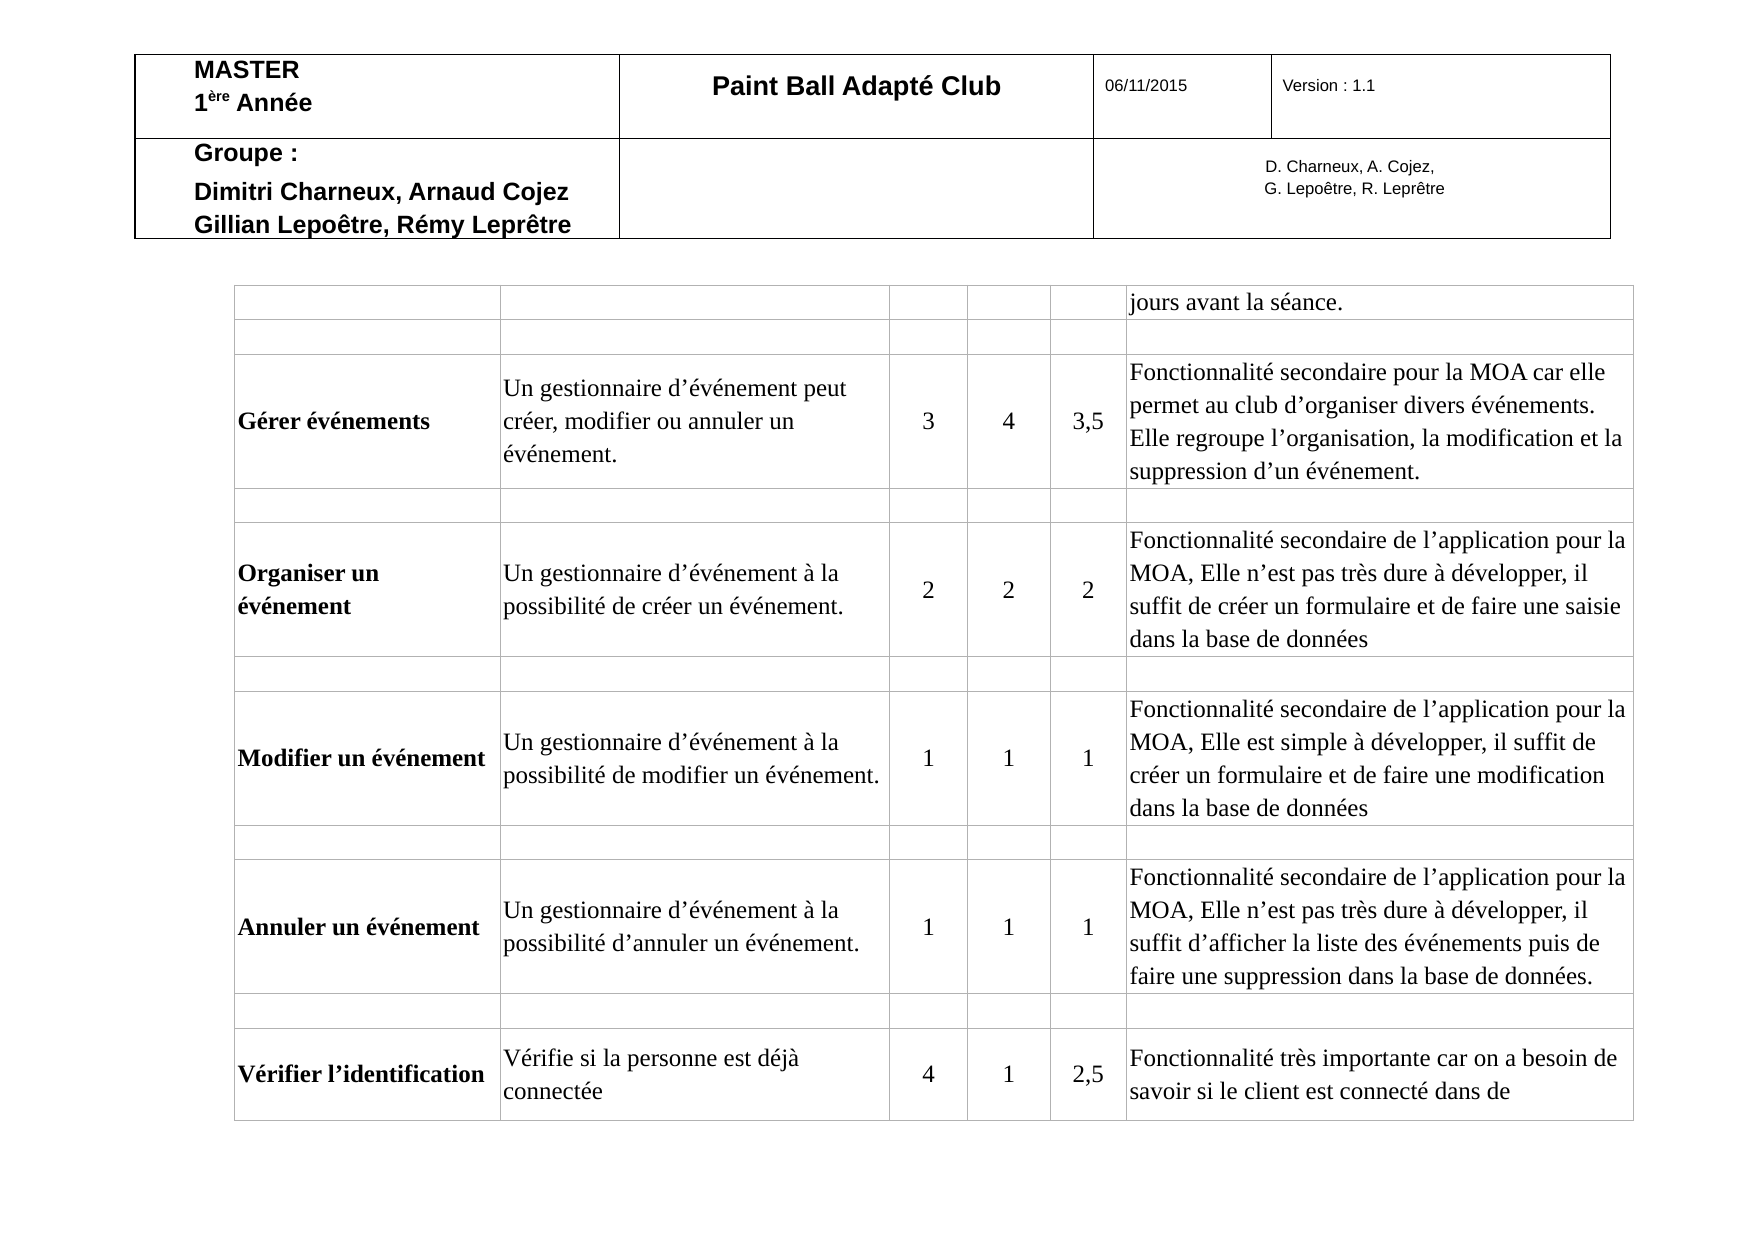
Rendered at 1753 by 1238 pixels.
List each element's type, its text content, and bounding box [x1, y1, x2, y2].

table_cell [1127, 994, 1633, 1028]
table_cell Fonctionnalité secondaire de l’application pour la MOA, Elle est simple à développer, il suffit de créer un formulaire et de faire une modification dans la base de données [1127, 692, 1633, 824]
table_cell 1 [890, 692, 967, 824]
table_cell 3 [890, 355, 967, 488]
table_cell [890, 657, 967, 691]
table_cell [1051, 489, 1126, 522]
table_cell 3,5 [1051, 355, 1126, 488]
table_cell [1127, 657, 1633, 691]
table_cell 1 [968, 692, 1050, 824]
table_cell 1 [1051, 860, 1126, 993]
table_cell 1 [1051, 692, 1126, 824]
table_cell [968, 489, 1050, 522]
table_cell [235, 657, 500, 691]
table_cell [1051, 994, 1126, 1028]
table_cell 4 [968, 355, 1050, 488]
table_cell Fonctionnalité secondaire de l’application pour la MOA, Elle n’est pas très dure à développer, il suffit d’afficher la liste des événements puis de faire une suppression dans la base de données. [1127, 860, 1633, 993]
table_cell [501, 657, 889, 691]
table_cell [1127, 320, 1633, 354]
table_cell Organiser un événement [235, 523, 500, 656]
table_cell 2 [890, 523, 967, 656]
table_cell [235, 826, 500, 859]
table_cell [890, 286, 967, 319]
table_cell [890, 489, 967, 522]
table_cell Fonctionnalité secondaire de l’application pour la MOA, Elle n’est pas très dure à développer, il suffit de créer un formulaire et de faire une saisie dans la base de données [1127, 523, 1633, 656]
table_cell [890, 320, 967, 354]
table_cell [235, 286, 500, 319]
table_cell [968, 286, 1050, 319]
table_cell Gérer événements [235, 355, 500, 488]
table_cell Modifier un événement [235, 692, 500, 824]
table_cell Vérifier l’identification [235, 1029, 500, 1119]
table_cell jours avant la séance. [1127, 286, 1633, 319]
table_cell [1051, 320, 1126, 354]
table_cell Un gestionnaire d’événement à la possibilité d’annuler un événement. [501, 860, 889, 993]
table_cell [1127, 826, 1633, 859]
table_cell [890, 826, 967, 859]
table_cell [501, 826, 889, 859]
table_cell [501, 489, 889, 522]
table_cell 1 [890, 860, 967, 993]
table_cell Fonctionnalité secondaire pour la MOA car elle permet au club d’organiser divers événements. Elle regroupe l’organisation, la modification et la suppression d’un événement. [1127, 355, 1633, 488]
table_cell [235, 994, 500, 1028]
table_cell Un gestionnaire d’événement à la possibilité de modifier un événement. [501, 692, 889, 824]
table_cell [235, 489, 500, 522]
table_cell 1 [968, 860, 1050, 993]
table_cell [968, 657, 1050, 691]
table_cell 1 [968, 1029, 1050, 1119]
table_cell Un gestionnaire d’événement peut créer, modifier ou annuler un événement. [501, 355, 889, 488]
table_cell [1051, 826, 1126, 859]
table_cell 2,5 [1051, 1029, 1126, 1119]
table_cell [968, 320, 1050, 354]
table_cell [501, 994, 889, 1028]
table_cell [235, 320, 500, 354]
table_cell Vérifie si la personne est déjà connectée [501, 1029, 889, 1119]
table_cell Fonctionnalité très importante car on a besoin de savoir si le client est connecté dans de [1127, 1029, 1633, 1119]
table_cell [968, 826, 1050, 859]
table_cell 2 [968, 523, 1050, 656]
table_cell 2 [1051, 523, 1126, 656]
table_cell [501, 286, 889, 319]
table_cell [968, 994, 1050, 1028]
table_cell [1127, 489, 1633, 522]
table_cell Annuler un événement [235, 860, 500, 993]
table_cell [501, 320, 889, 354]
table_cell [890, 994, 967, 1028]
table_cell Un gestionnaire d’événement à la possibilité de créer un événement. [501, 523, 889, 656]
table_cell 4 [890, 1029, 967, 1119]
table_cell [1051, 286, 1126, 319]
table_cell [1051, 657, 1126, 691]
